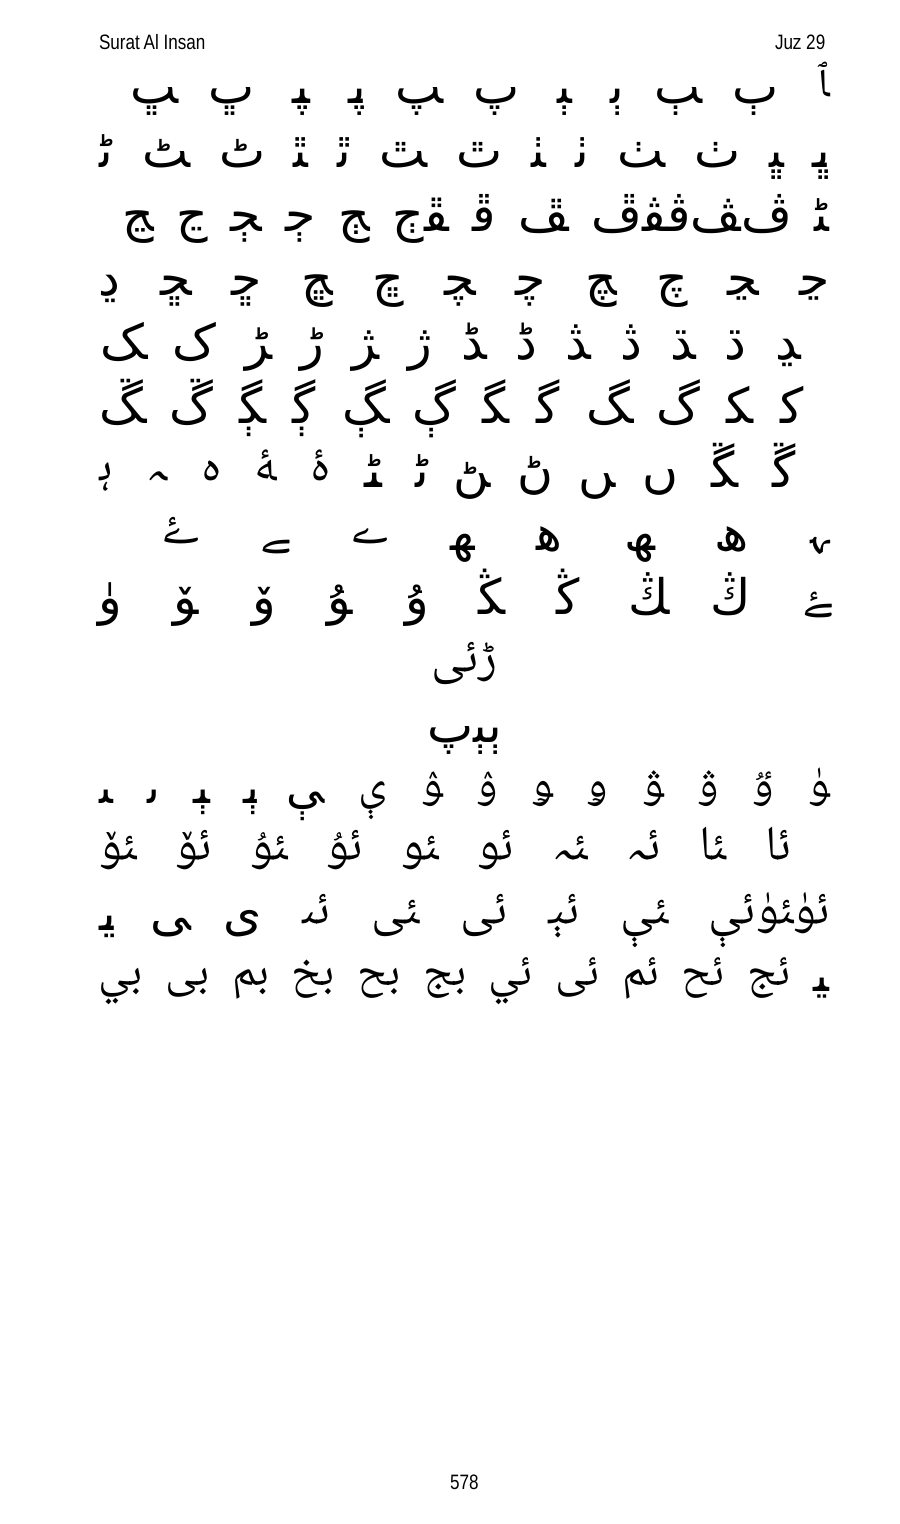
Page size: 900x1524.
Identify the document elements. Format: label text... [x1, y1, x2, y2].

text ﮌﯹ [99, 635, 829, 698]
text ﭩ ﭪﭫﭬﭭﭮ ﭯ ﭰ ﭱﭲ ﭳ ﭴ ﭵ ﭶ ﭷ [99, 188, 829, 252]
text ﭔﭕﭖ [99, 698, 829, 762]
text ﮐ ﮑ ﮒ ﮓ ﮔ ﮕ ﮖ ﮗ ﮘ ﮙ ﮚ ﮛ [99, 379, 829, 443]
text ﭑ ﭒ ﭓ ﭔ ﭕ ﭖ ﭗ ﭘ ﭙ ﭚ ﭛ [99, 60, 829, 124]
text ﮩ ﮪ ﮫ ﮬ ﮭ ﮮ ﮯ ﮰ [99, 507, 829, 571]
text ﯴﯵﯶ ﯷ ﯸ ﯹ ﯺ ﯻ ﯼ ﯽ ﯾ [99, 886, 829, 950]
text ﮱ ﯓ ﯔ ﯕ ﯖ ﯗ ﯘ ﯙ ﯚ ﯛ [99, 571, 829, 635]
text ﮃ ﮄ ﮅ ﮆ ﮇ ﮈ ﮉ ﮊ ﮋ ﮌ ﮍ ﮎ ﮏ [99, 315, 829, 379]
text ﯜ ﯝ ﯞ ﯟ ﯠ ﯡ ﯢ ﯣ ﯤ ﯥ ﯦ ﯧ ﯨ ﯩ [99, 762, 829, 822]
text ﭜ ﭝ ﭞ ﭟ ﭠ ﭡ ﭢ ﭣ ﭤ ﭥ ﭦ ﭧ ﭨ [99, 124, 829, 188]
text ﭸ ﭹ ﭺ ﭻ ﭼ ﭽ ﭾ ﭿ ﮀ ﮁ ﮂ [99, 252, 829, 315]
text ﯿ ﰀ ﰁ ﰂ ﰃ ﰄ ﰅ ﰆ ﰇ ﰈ ﰉ ﰊ [99, 950, 829, 1010]
text ﯪ ﯫ ﯬ ﯭ ﯮ ﯯ ﯰ ﯱ ﯲ ﯳ [99, 822, 829, 886]
text ﮜ ﮝ ﮞ ﮟ ﮠ ﮡ ﮢ ﮣ ﮤ ﮥ ﮦ ﮧ ﮨ [99, 443, 829, 507]
